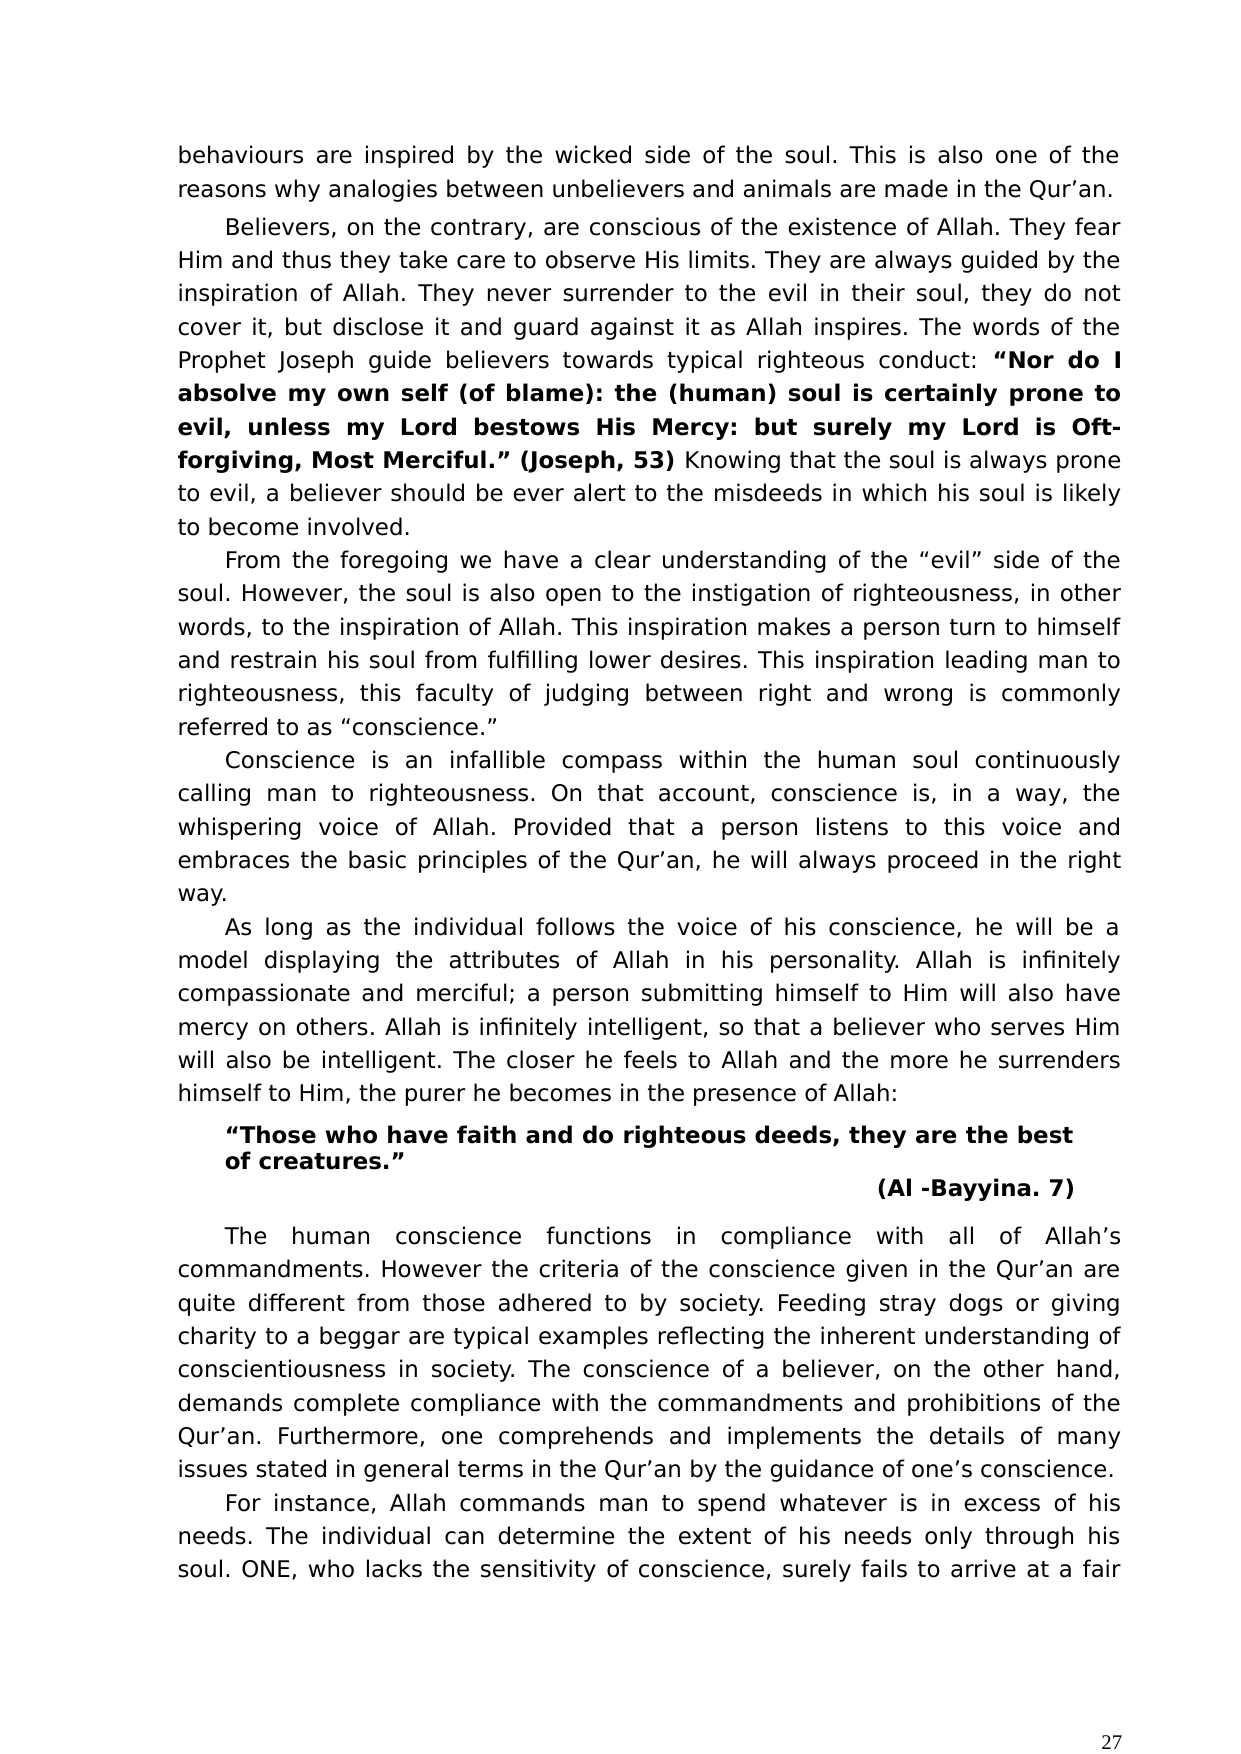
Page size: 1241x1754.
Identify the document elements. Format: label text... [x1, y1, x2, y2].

text Conscience is an infallible compass within the human soul continuously calling man to righteousness. On that account, conscience is, in a way, the whispering voice of Allah. Provided that a person listens to this voice and embraces the basic principles of the Qur’an, he will always proceed in the right way. [177, 740, 1122, 907]
text (Al -Bayyina. 7) [224, 1175, 1075, 1202]
text behaviours are inspired by the wicked side of the soul. This is also one of the reasons why analogies between unbelievers and animals are made in the Qur’an. [177, 136, 1122, 202]
text “Those who have faith and do righteous deeds, they are the best of creatures.” [224, 1122, 1075, 1175]
text As long as the individual follows the voice of his conscience, he will be a model displaying the attributes of Allah in his personality. Allah is infinitely compassionate and merciful; a person submitting himself to Him will also have mercy on others. Allah is infinitely intelligent, so that a believer who serves Him will also be intelligent. The closer he feels to Allah and the more he surrenders himself to Him, the purer he becomes in the presence of Allah: [177, 907, 1122, 1107]
text The human conscience functions in compliance with all of Allah’s commandments. However the criteria of the conscience given in the Qur’an are quite different from those adhered to by society. Feeding stray dogs or giving charity to a beggar are typical examples reflecting the inherent understanding of conscientiousness in society. The conscience of a believer, on the other hand, demands complete compliance with the commandments and prohibitions of the Qur’an. Furthermore, one comprehends and implements the details of many issues stated in general terms in the Qur’an by the guidance of one’s conscience. [177, 1217, 1122, 1483]
text From the foregoing we have a clear understanding of the “evil” side of the soul. However, the soul is also open to the instigation of righteousness, in other words, to the inspiration of Allah. This inspiration makes a person turn to himself and restrain his soul from fulfilling lower desires. This inspiration leading man to righteousness, this faculty of judging between right and wrong is commonly referred to as “conscience.” [177, 540, 1122, 740]
text Believers, on the contrary, are conscious of the existence of Allah. They fear Him and thus they take care to observe His limits. They are always guided by the inspiration of Allah. They never surrender to the evil in their soul, they do not cover it, but disclose it and guard against it as Allah inspires. The words of the Prophet Joseph guide believers towards typical righteous conduct: “Nor do I absolve my own self (of blame): the (human) soul is certainly prone to evil, unless my Lord bestows His Mercy: but surely my Lord is Oft-forgiving, Most Merciful.” (Joseph, 53) Knowing that the soul is always prone to evil, a believer should be ever alert to the misdeeds in which his soul is likely to become involved. [177, 207, 1122, 540]
text For instance, Allah commands man to spend whatever is in excess of his needs. The individual can determine the extent of his needs only through his soul. One, who lacks the sensitivity of conscience, surely fails to arrive at a fair [177, 1483, 1122, 1583]
